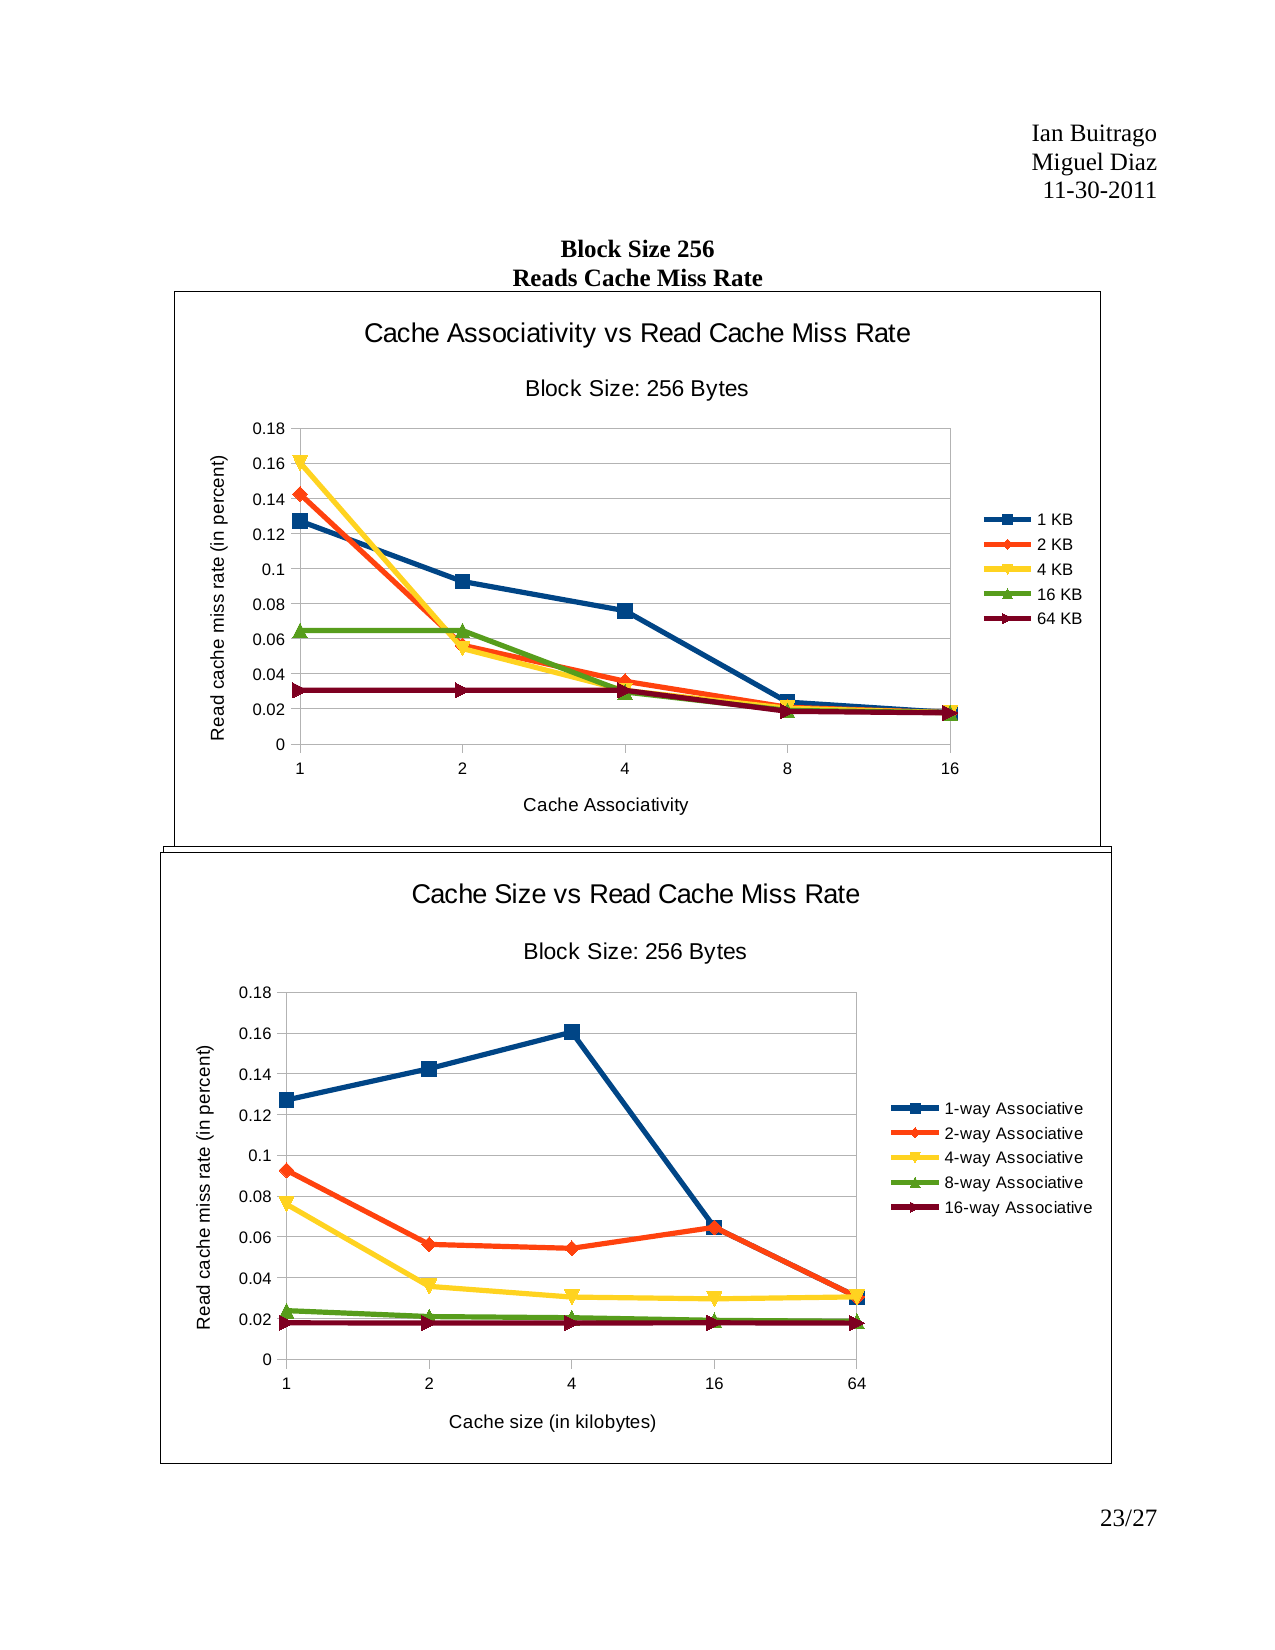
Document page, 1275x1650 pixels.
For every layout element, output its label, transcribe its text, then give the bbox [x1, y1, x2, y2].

text Block Size 256 [118, 234, 1157, 263]
text Reads Cache Miss Rate [118, 263, 1157, 291]
